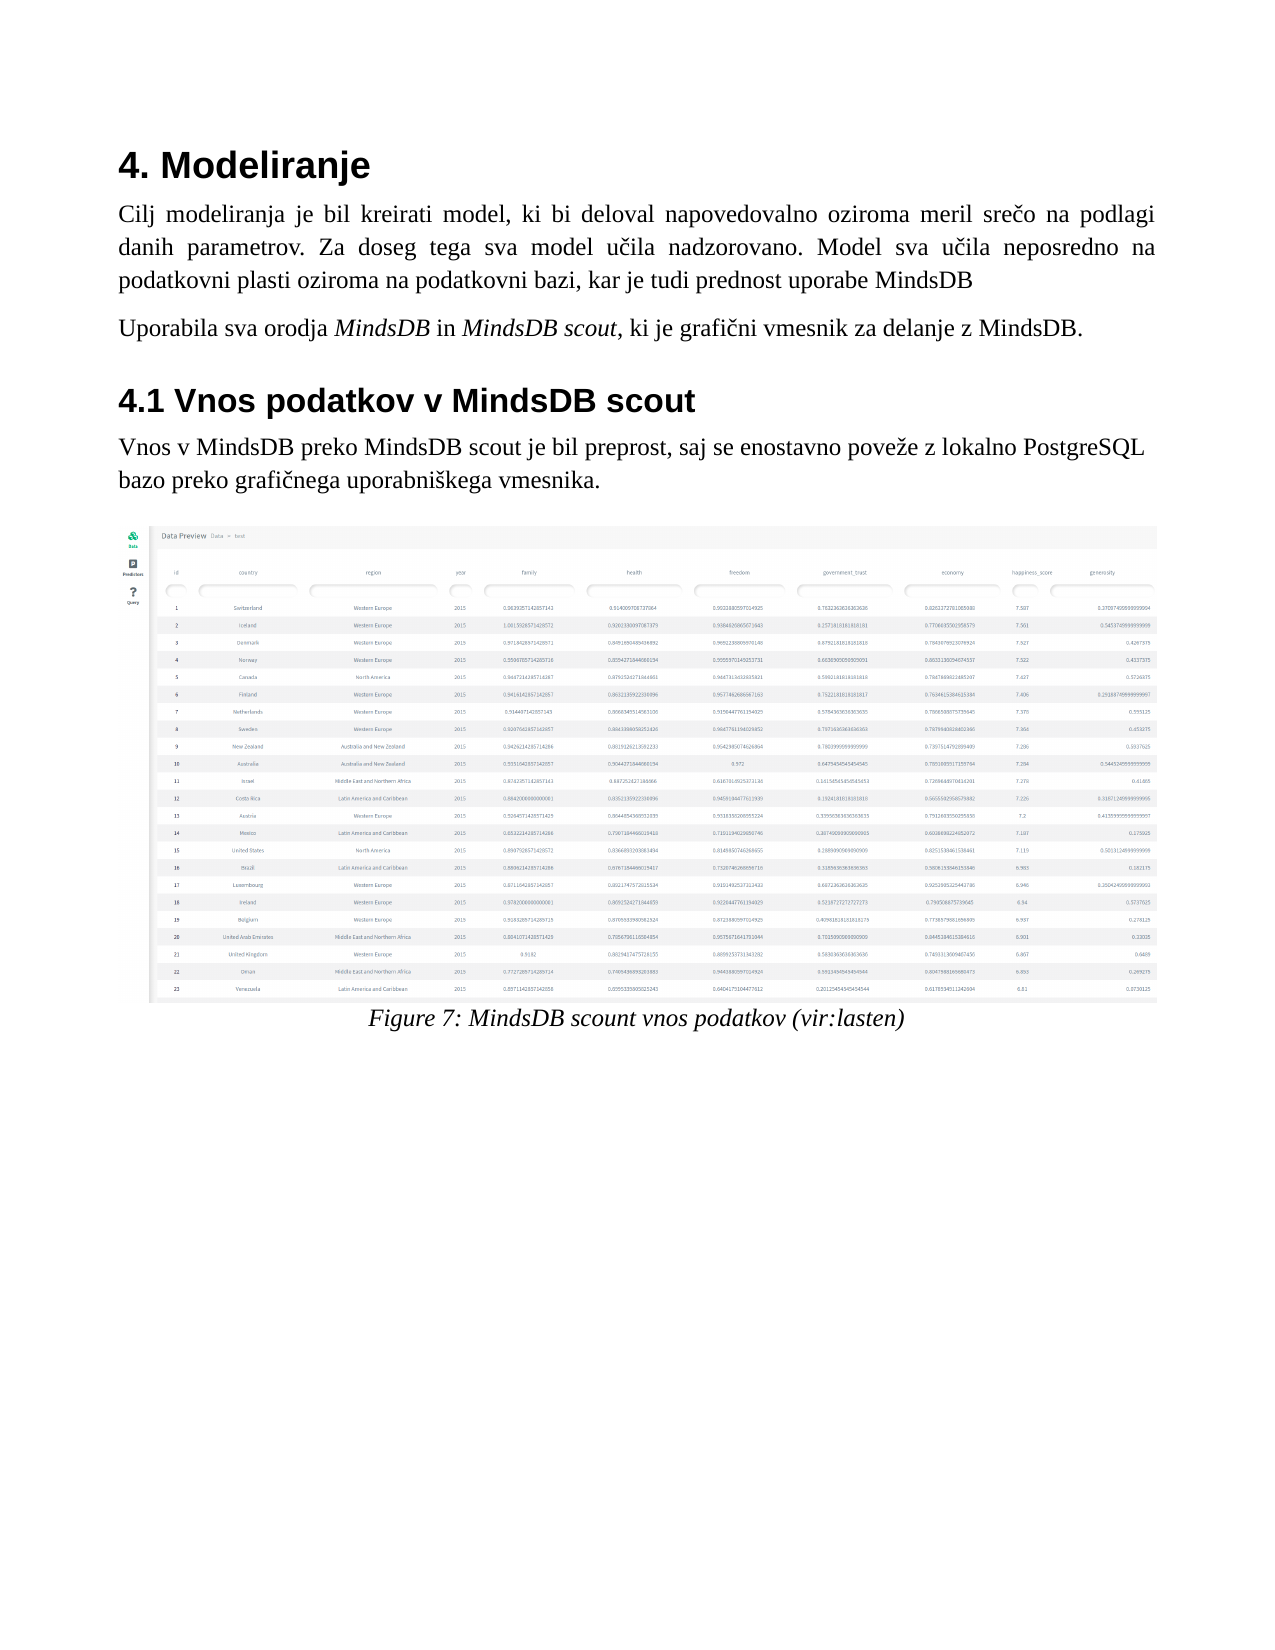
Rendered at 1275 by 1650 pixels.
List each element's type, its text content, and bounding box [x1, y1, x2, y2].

text Cilj modeliranja je bil kreirati model, ki bi deloval napovedovalno oziroma meril srečo na podlagi danih parametrov. Za doseg tega sva model učila nadzorovano. Model sva učila neposredno na podatkovni plasti oziroma na podatkovni bazi, kar je tudi prednost uporabe MindsDB [118, 199, 1157, 294]
text Vnos v MindsDB preko MindsDB scout je bil preprost, saj se enostavno poveže z lokalno PostgreSQL bazo preko grafičnega uporabniškega vmesnika. [118, 432, 1157, 494]
subtitle 4. Modeliranje [118, 143, 1157, 187]
picture [118, 526, 1157, 1003]
text Figure 7: MindsDB scount vnos podatkov (vir:lasten) [118, 1003, 1157, 1031]
subtitle 4.1 Vnos podatkov v MindsDB scout [118, 381, 1157, 420]
text Uporabila sva orodja MindsDB in MindsDB scout, ki je grafični vmesnik za delanje z MindsDB. [118, 313, 1157, 342]
